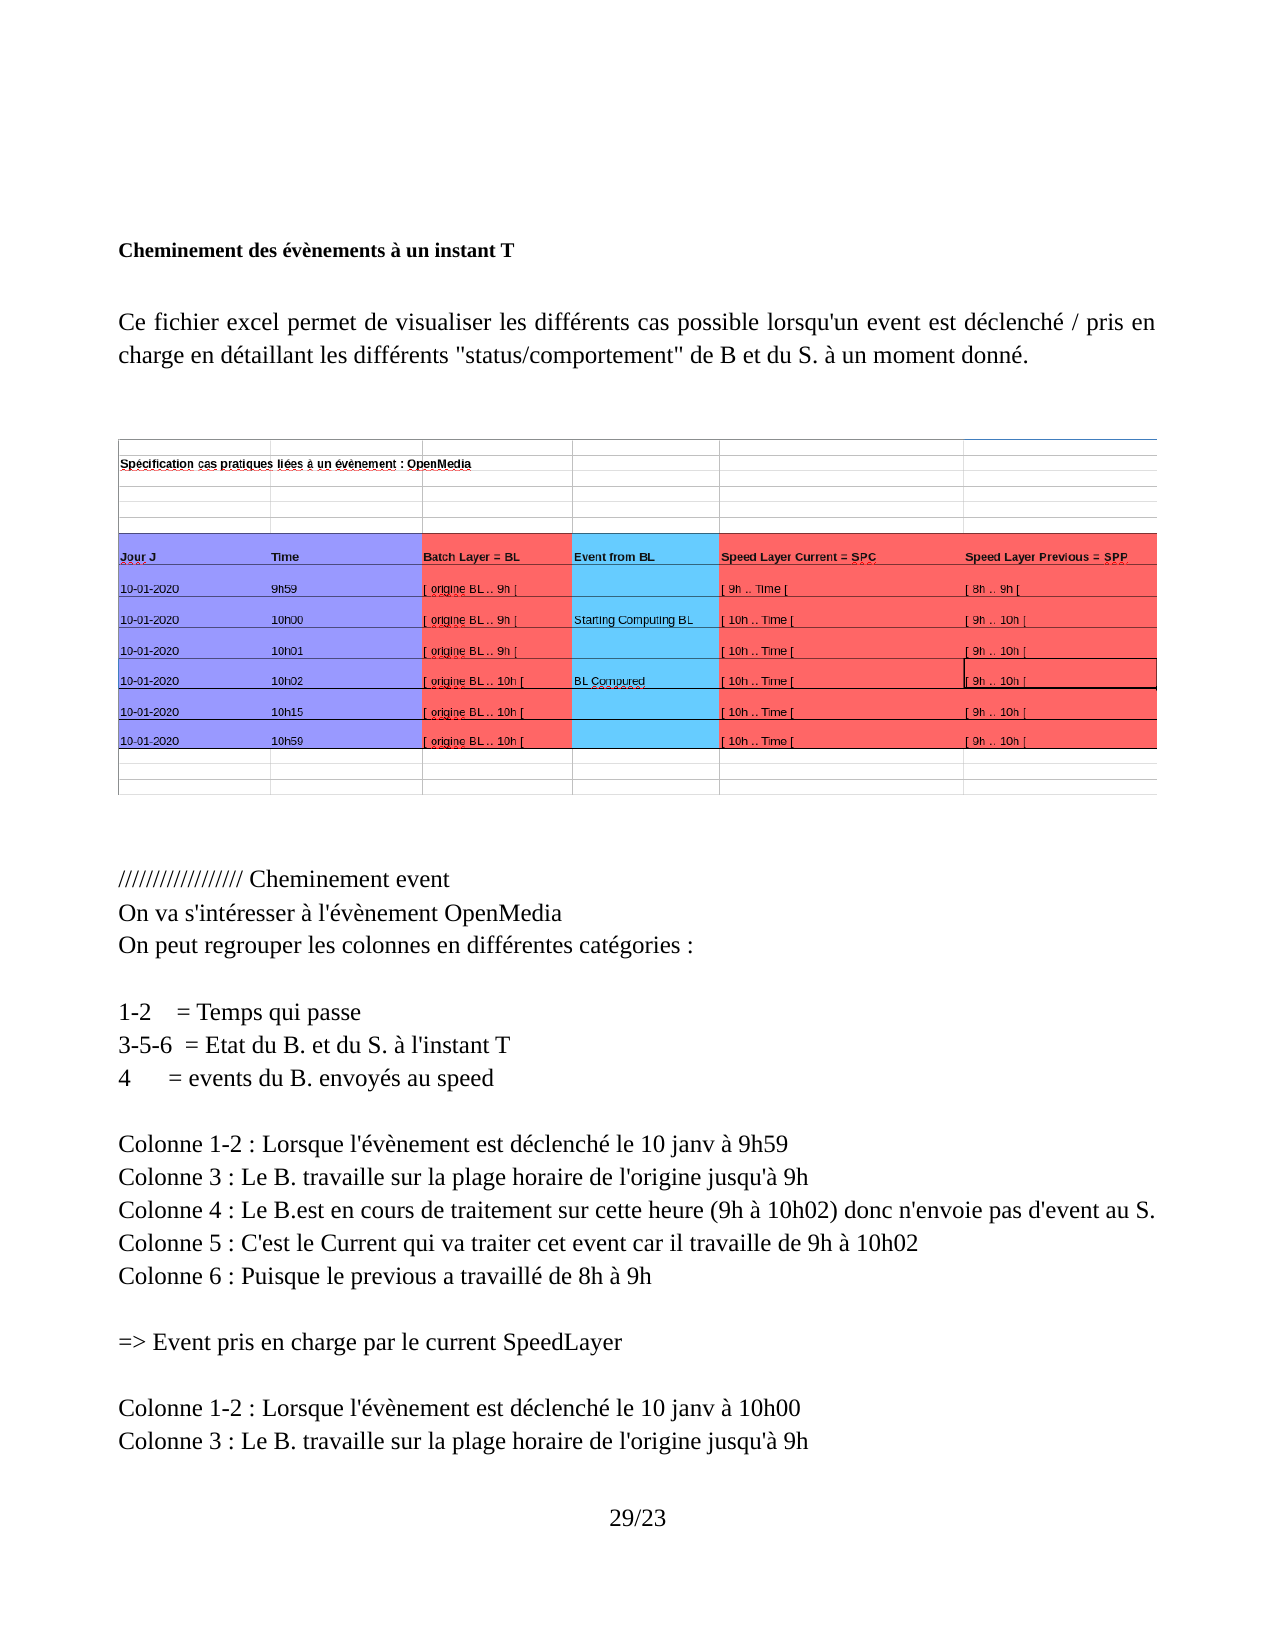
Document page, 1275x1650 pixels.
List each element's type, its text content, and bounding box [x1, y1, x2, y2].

text 4 = events du B. envoyés au speed [118, 1063, 1157, 1091]
picture [118, 439, 1157, 795]
subtitle Cheminement des évènements à un instant T [118, 238, 1157, 262]
text Colonne 3 : Le B. travaille sur la plage horaire de l'origine jusqu'à 9h [118, 1162, 1157, 1191]
text On va s'intéresser à l'évènement OpenMedia [118, 898, 1157, 926]
text ////////////////// Cheminement event [118, 864, 1157, 893]
text On peut regrouper les colonnes en différentes catégories : [118, 931, 1157, 959]
text Ce fichier excel permet de visualiser les différents cas possible lorsqu'un event est déclenché / pris en charge en détaillant les différents "status/comportement" de B et du S. à un moment donné. [118, 307, 1157, 369]
text Colonne 3 : Le B. travaille sur la plage horaire de l'origine jusqu'à 9h [118, 1426, 1157, 1455]
text Colonne 6 : Puisque le previous a travaillé de 8h à 9h [118, 1261, 1157, 1289]
text Colonne 1-2 : Lorsque l'évènement est déclenché le 10 janv à 9h59 [118, 1129, 1157, 1157]
text Colonne 1-2 : Lorsque l'évènement est déclenché le 10 janv à 10h00 [118, 1393, 1157, 1422]
text 1-2 = Temps qui passe [118, 997, 1157, 1025]
text => Event pris en charge par le current SpeedLayer [118, 1327, 1157, 1356]
text 3-5-6 = Etat du B. et du S. à l'instant T [118, 1030, 1157, 1058]
text Colonne 4 : Le B.est en cours de traitement sur cette heure (9h à 10h02) donc n'envoie pas d'event au S. [118, 1195, 1157, 1223]
text Colonne 5 : C'est le Current qui va traiter cet event car il travaille de 9h à 10h02 [118, 1228, 1157, 1257]
